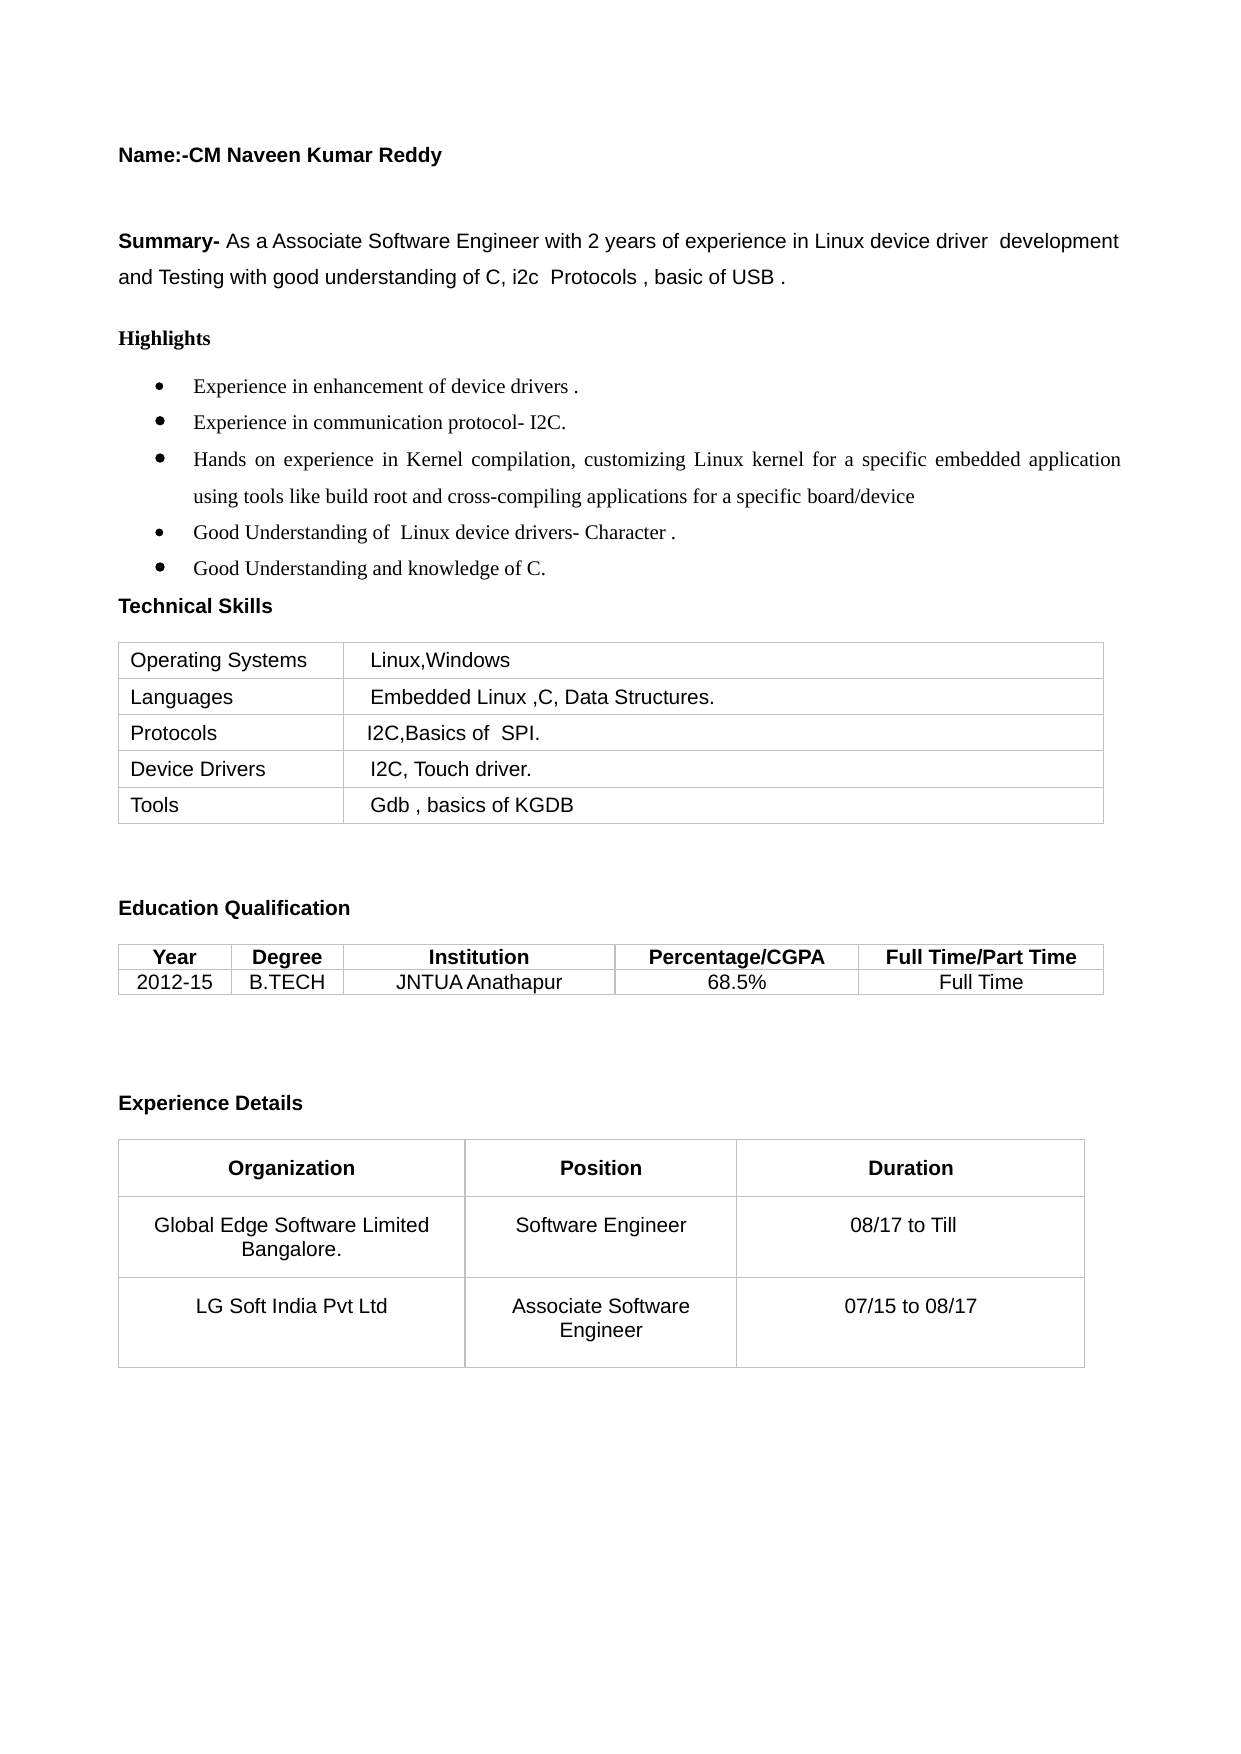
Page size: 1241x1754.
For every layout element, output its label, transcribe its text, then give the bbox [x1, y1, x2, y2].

table_header Duration [737, 1140, 1084, 1196]
table_header Linux,Windows [344, 643, 1103, 678]
text Technical Skills [118, 594, 1122, 618]
table_cell Protocols [119, 715, 343, 750]
table_cell 07/15 to 08/17 [737, 1278, 1084, 1367]
text Highlights [118, 326, 1122, 350]
table_cell Embedded Linux ,C, Data Structures. [344, 679, 1103, 714]
subtitle Summary- As a Associate Software Engineer with 2 years of experience in Linux device driver development and Testing with good understanding of C, i2c Protocols , basic of USB . [118, 229, 1122, 289]
text Education Qualification [118, 896, 1122, 920]
table_cell Associate Software Engineer [466, 1278, 736, 1367]
table_cell Tools [119, 788, 343, 823]
table_cell Gdb , basics of KGDB [344, 788, 1103, 823]
table_cell LG Soft India Pvt Ltd [119, 1278, 464, 1367]
table_cell Global Edge Software Limited Bangalore. [119, 1197, 464, 1277]
list Experience in enhancement of device drivers . [156, 374, 1122, 398]
table_cell Software Engineer [466, 1197, 736, 1277]
list Good Understanding of Linux device drivers- Character . [156, 520, 1122, 544]
table_cell Full Time [859, 970, 1103, 994]
table_header Operating Systems [119, 643, 343, 678]
table_cell 68.5% [616, 970, 858, 994]
table_header Degree [232, 945, 343, 969]
table_header Full Time/Part Time [859, 945, 1103, 969]
table_header Organization [119, 1140, 464, 1196]
list Experience in communication protocol- I2C. [156, 410, 1122, 435]
subtitle Name:-CM Naveen Kumar Reddy [118, 143, 1122, 167]
table_cell I2C,Basics of SPI. [344, 715, 1103, 750]
table_cell 08/17 to Till [737, 1197, 1084, 1277]
table_header Institution [344, 945, 614, 969]
table_header Year [119, 945, 231, 969]
table_cell B.TECH [232, 970, 343, 994]
text Experience Details [118, 1091, 1122, 1114]
list Hands on experience in Kernel compilation, customizing Linux kernel for a specific embedded application using tools like build root and cross-compiling applications for a specific board/device [156, 447, 1122, 508]
list Good Understanding and knowledge of C. [156, 556, 1122, 581]
table_cell Device Drivers [119, 751, 343, 787]
table_header Percentage/CGPA [616, 945, 858, 969]
table_cell I2C, Touch driver. [344, 751, 1103, 787]
table_cell 2012-15 [119, 970, 231, 994]
table_header Position [466, 1140, 736, 1196]
table_cell JNTUA Anathapur [344, 970, 614, 994]
table_cell Languages [119, 679, 343, 714]
